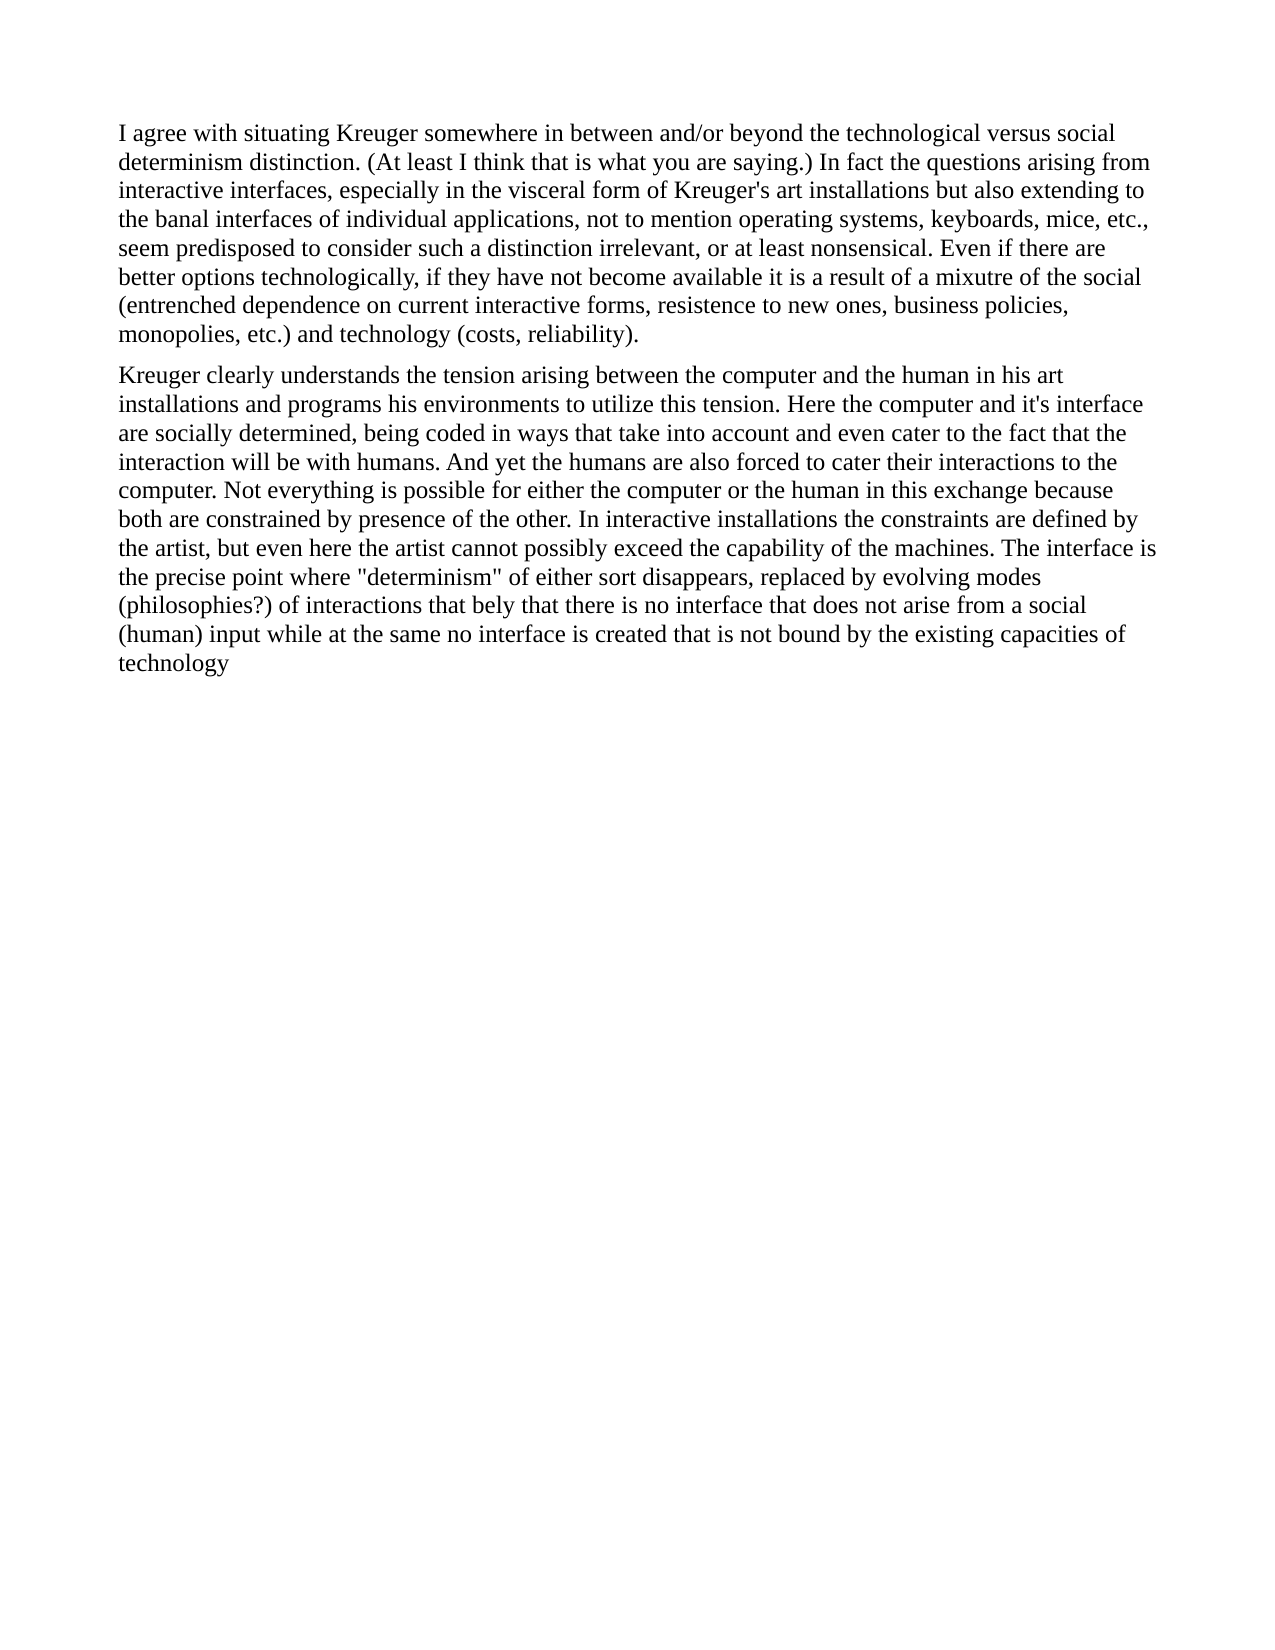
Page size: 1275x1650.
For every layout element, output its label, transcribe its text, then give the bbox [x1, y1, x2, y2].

text Kreuger clearly understands the tension arising between the computer and the human in his art installations and programs his environments to utilize this tension. Here the computer and it's interface are socially determined, being coded in ways that take into account and even cater to the fact that the interaction will be with humans. And yet the humans are also forced to cater their interactions to the computer. Not everything is possible for either the computer or the human in this exchange because both are constrained by presence of the other. In interactive installations the constraints are defined by the artist, but even here the artist cannot possibly exceed the capability of the machines. The interface is the precise point where "determinism" of either sort disappears, replaced by evolving modes (philosophies?) of interactions that bely that there is no interface that does not arise from a social (human) input while at the same no interface is created that is not bound by the existing capacities of technology [118, 361, 1157, 677]
text I agree with situating Kreuger somewhere in between and/or beyond the technological versus social determinism distinction. (At least I think that is what you are saying.) In fact the questions arising from interactive interfaces, especially in the visceral form of Kreuger's art installations but also extending to the banal interfaces of individual applications, not to mention operating systems, keyboards, mice, etc., seem predisposed to consider such a distinction irrelevant, or at least nonsensical. Even if there are better options technologically, if they have not become available it is a result of a mixutre of the social (entrenched dependence on current interactive forms, resistence to new ones, business policies, monopolies, etc.) and technology (costs, reliability). [118, 118, 1157, 348]
